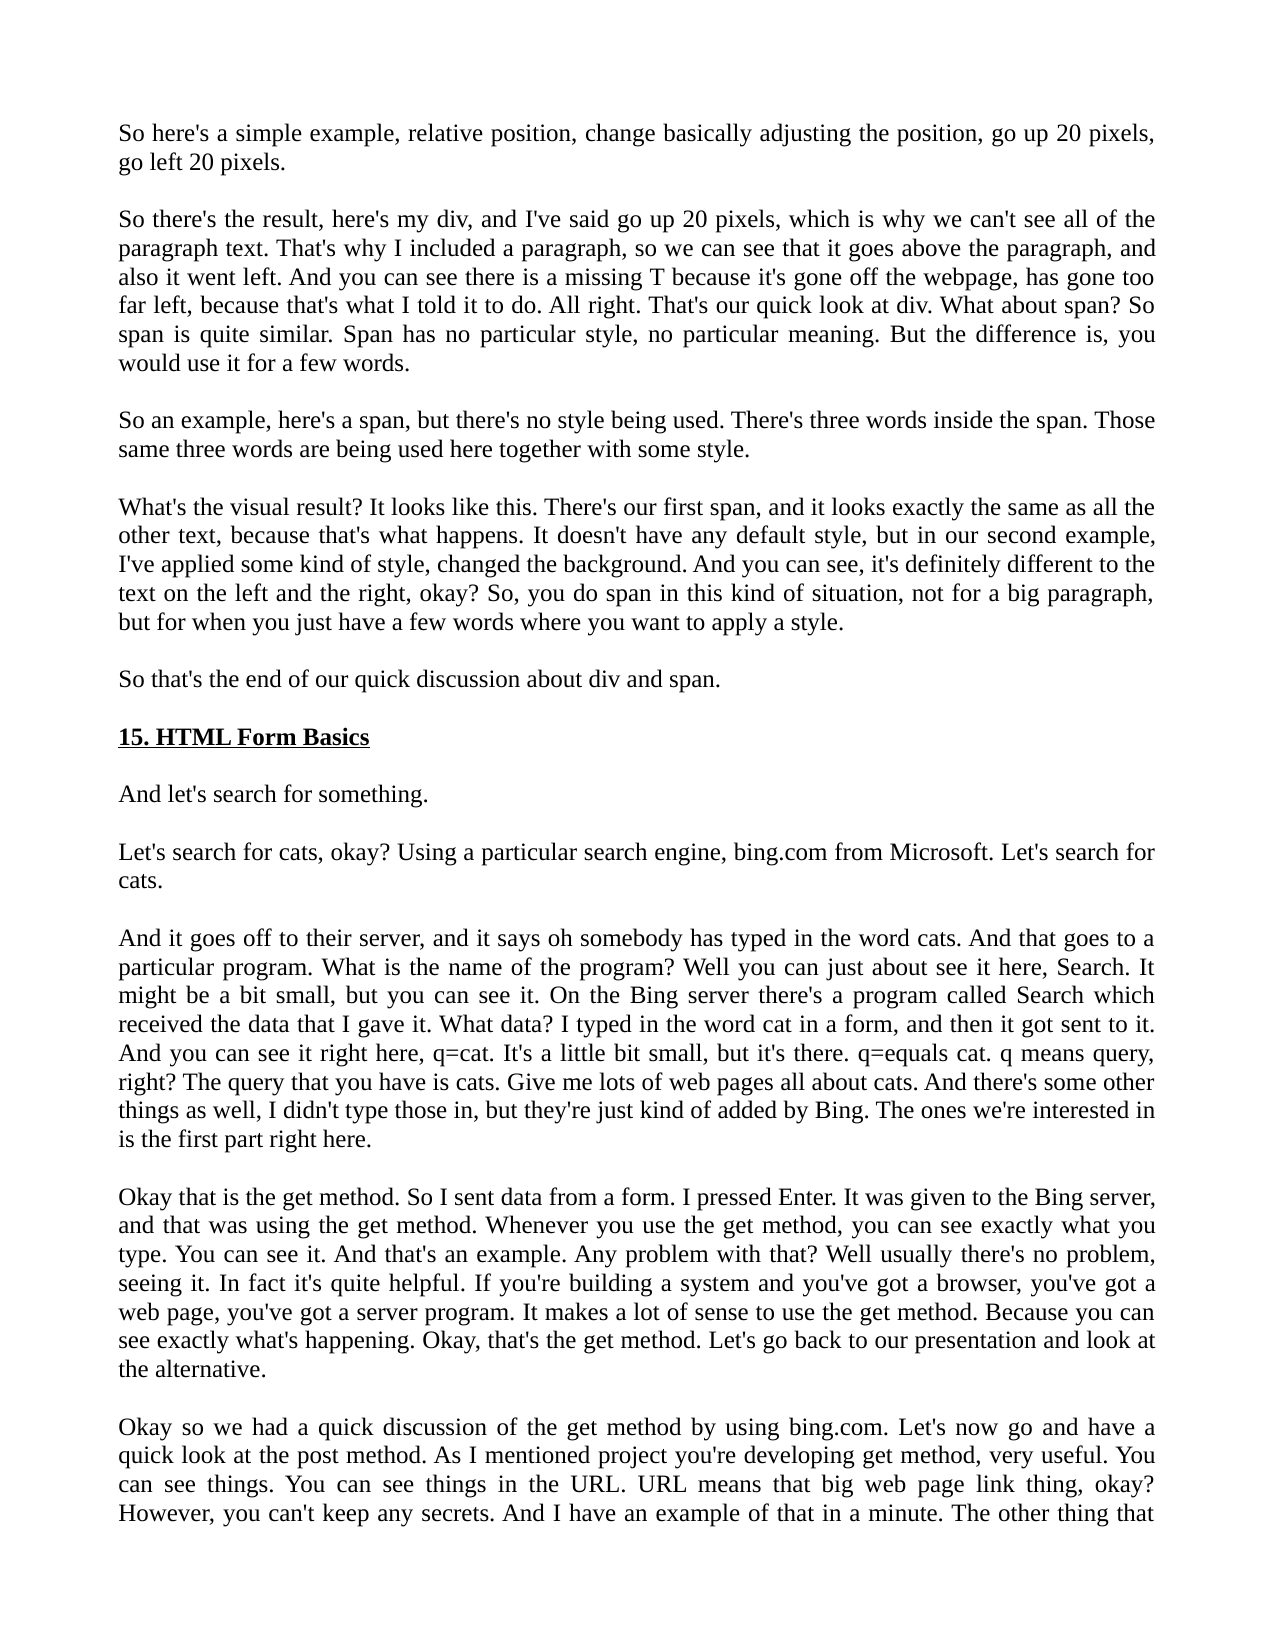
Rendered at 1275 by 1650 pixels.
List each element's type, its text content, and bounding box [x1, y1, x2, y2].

text So that's the end of our quick discussion about div and span. [118, 664, 1157, 693]
text And let's search for something. [118, 779, 1157, 808]
text What's the visual result? It looks like this. There's our first span, and it looks exactly the same as all the other text, because that's what happens. It doesn't have any default style, but in our second example, I've applied some kind of style, changed the background. And you can see, it's definitely different to the text on the left and the right, okay? So, you do span in this kind of situation, not for a big paragraph, but for when you just have a few words where you want to apply a style. [118, 492, 1157, 636]
text So there's the result, here's my div, and I've said go up 20 pixels, which is why we can't see all of the paragraph text. That's why I included a paragraph, so we can see that it goes above the paragraph, and also it went left. And you can see there is a missing T because it's gone off the webpage, has gone too far left, because that's what I told it to do. All right. That's our quick look at div. What about span? So span is quite similar. Span has no particular style, no particular meaning. But the difference is, you would use it for a few words. [118, 204, 1157, 377]
text 15. HTML Form Basics [118, 722, 1157, 751]
text So here's a simple example, relative position, change basically adjusting the position, go up 20 pixels, go left 20 pixels. [118, 118, 1157, 176]
text Let's search for cats, okay? Using a particular search engine, bing.com from Microsoft. Let's search for cats. [118, 837, 1157, 894]
text Okay so we had a quick discussion of the get method by using bing.com. Let's now go and have a quick look at the post method. As I mentioned project you're developing get method, very useful. You can see things. You can see things in the URL. URL means that big web page link thing, okay? However, you can't keep any secrets. And I have an example of that in a minute. The other thing that [118, 1412, 1157, 1527]
text Okay that is the get method. So I sent data from a form. I pressed Enter. It was given to the Bing server, and that was using the get method. Whenever you use the get method, you can see exactly what you type. You can see it. And that's an example. Any problem with that? Well usually there's no problem, seeing it. In fact it's quite helpful. If you're building a system and you've got a browser, you've got a web page, you've got a server program. It makes a lot of sense to use the get method. Because you can see exactly what's happening. Okay, that's the get method. Let's go back to our presentation and look at the alternative. [118, 1182, 1157, 1383]
text And it goes off to their server, and it says oh somebody has typed in the word cats. And that goes to a particular program. What is the name of the program? Well you can just about see it here, Search. It might be a bit small, but you can see it. On the Bing server there's a program called Search which received the data that I gave it. What data? I typed in the word cat in a form, and then it got sent to it. And you can see it right here, q=cat. It's a little bit small, but it's there. q=equals cat. q means query, right? The query that you have is cats. Give me lots of web pages all about cats. And there's some other things as well, I didn't type those in, but they're just kind of added by Bing. The ones we're interested in is the first part right here. [118, 923, 1157, 1153]
text So an example, here's a span, but there's no style being used. There's three words inside the span. Those same three words are being used here together with some style. [118, 406, 1157, 463]
